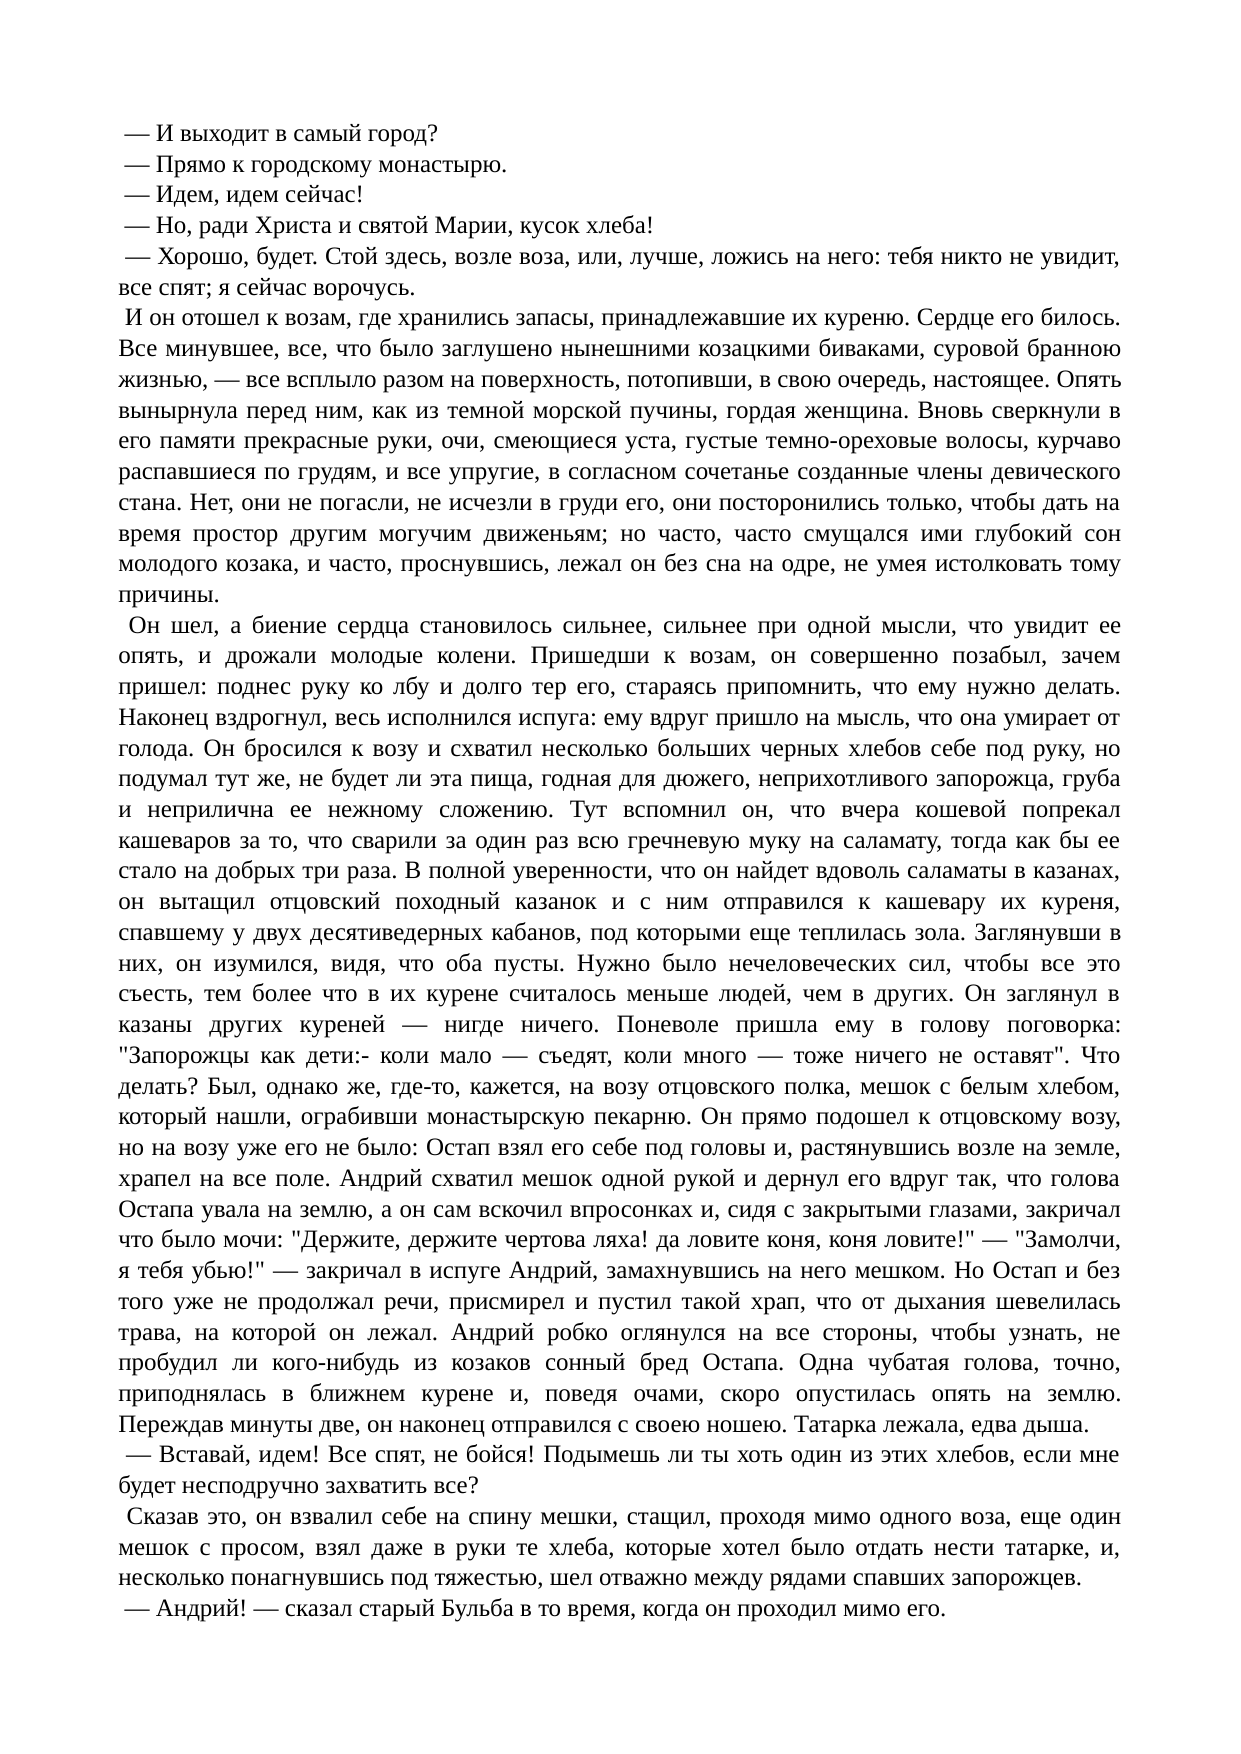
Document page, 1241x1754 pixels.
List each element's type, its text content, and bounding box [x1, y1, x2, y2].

text — Идем, идем сейчас! [118, 179, 1122, 208]
text И он отошел к возам, где хранились запасы, принадлежавшие их куреню. Сердце его билось. Все минувшее, все, что было заглушено нынешними козацкими биваками, суровой бранною жизнью, — все всплыло разом на поверхность, потопивши, в свою очередь, настоящее. Опять вынырнула перед ним, как из темной морской пучины, гордая женщина. Вновь сверкнули в его памяти прекрасные руки, очи, смеющиеся уста, густые темно-ореховые волосы, курчаво распавшиеся по грудям, и все упругие, в согласном сочетанье созданные члены девического стана. Нет, они не погасли, не исчезли в груди его, они посторонились только, чтобы дать на время простор другим могучим движеньям; но часто, часто смущался ими глубокий сон молодого козака, и часто, проснувшись, лежал он без сна на одре, не умея истолковать тому причины. [118, 302, 1122, 608]
text — Прямо к городскому монастырю. [118, 149, 1122, 178]
text — Вставай, идем! Все спят, не бойся! Подымешь ли ты хоть один из этих хлебов, если мне будет несподручно захватить все? [118, 1439, 1122, 1499]
text — Андрий! — сказал старый Бульба в то время, когда он проходил мимо его. [118, 1593, 1122, 1622]
text — Хорошо, будет. Стой здесь, возле воза, или, лучше, ложись на него: тебя никто не увидит, все спят; я сейчас ворочусь. [118, 241, 1122, 301]
text — Но, ради Христа и святой Марии, кусок хлеба! [118, 210, 1122, 239]
text Сказав это, он взвалил себе на спину мешки, стащил, проходя мимо одного воза, еще один мешок с просом, взял даже в руки те хлеба, которые хотел было отдать нести татарке, и, несколько понагнувшись под тяжестью, шел отважно между рядами спавших запорожцев. [118, 1501, 1122, 1591]
text — И выходит в самый город? [118, 118, 1122, 147]
text Он шел, а биение сердца становилось сильнее, сильнее при одной мысли, что увидит ее опять, и дрожали молодые колени. Пришедши к возам, он совершенно позабыл, зачем пришел: поднес руку ко лбу и долго тер его, стараясь припомнить, что ему нужно делать. Наконец вздрогнул, весь исполнился испуга: ему вдруг пришло на мысль, что она умирает от голода. Он бросился к возу и схватил несколько больших черных хлебов себе под руку, но подумал тут же, не будет ли эта пища, годная для дюжего, неприхотливого запорожца, груба и неприлична ее нежному сложению. Тут вспомнил он, что вчера кошевой попрекал кашеваров за то, что сварили за один раз всю гречневую муку на саламату, тогда как бы ее стало на добрых три раза. В полной уверенности, что он найдет вдоволь саламаты в казанах, он вытащил отцовский походный казанок и с ним отправился к кашевару их куреня, спавшему у двух десятиведерных кабанов, под которыми еще теплилась зола. Заглянувши в них, он изумился, видя, что оба пусты. Нужно было нечеловеческих сил, чтобы все это съесть, тем более что в их курене считалось меньше людей, чем в других. Он заглянул в казаны других куреней — нигде ничего. Поневоле пришла ему в голову поговорка: "Запорожцы как дети:- коли мало — съедят, коли много — тоже ничего не оставят". Что делать? Был, однако же, где-то, кажется, на возу отцовского полка, мешок с белым хлебом, который нашли, ограбивши монастырскую пекарню. Он прямо подошел к отцовскому возу, но на возу уже его не было: Остап взял его себе под головы и, растянувшись возле на земле, храпел на все поле. Андрий схватил мешок одной рукой и дернул его вдруг так, что голова Остапа увала на землю, а он сам вскочил впросонках и, сидя с закрытыми глазами, закричал что было мочи: "Держите, держите чертова ляха! да ловите коня, коня ловите!" — "Замолчи, я тебя убью!" — закричал в испуге Андрий, замахнувшись на него мешком. Но Остап и без того уже не продолжал речи, присмирел и пустил такой храп, что от дыхания шевелилась трава, на которой он лежал. Андрий робко оглянулся на все стороны, чтобы узнать, не пробудил ли кого-нибудь из козаков сонный бред Остапа. Одна чубатая голова, точно, приподнялась в ближнем курене и, поведя очами, скоро опустилась опять на землю. Переждав минуты две, он наконец отправился с своею ношею. Татарка лежала, едва дыша. [118, 610, 1122, 1437]
